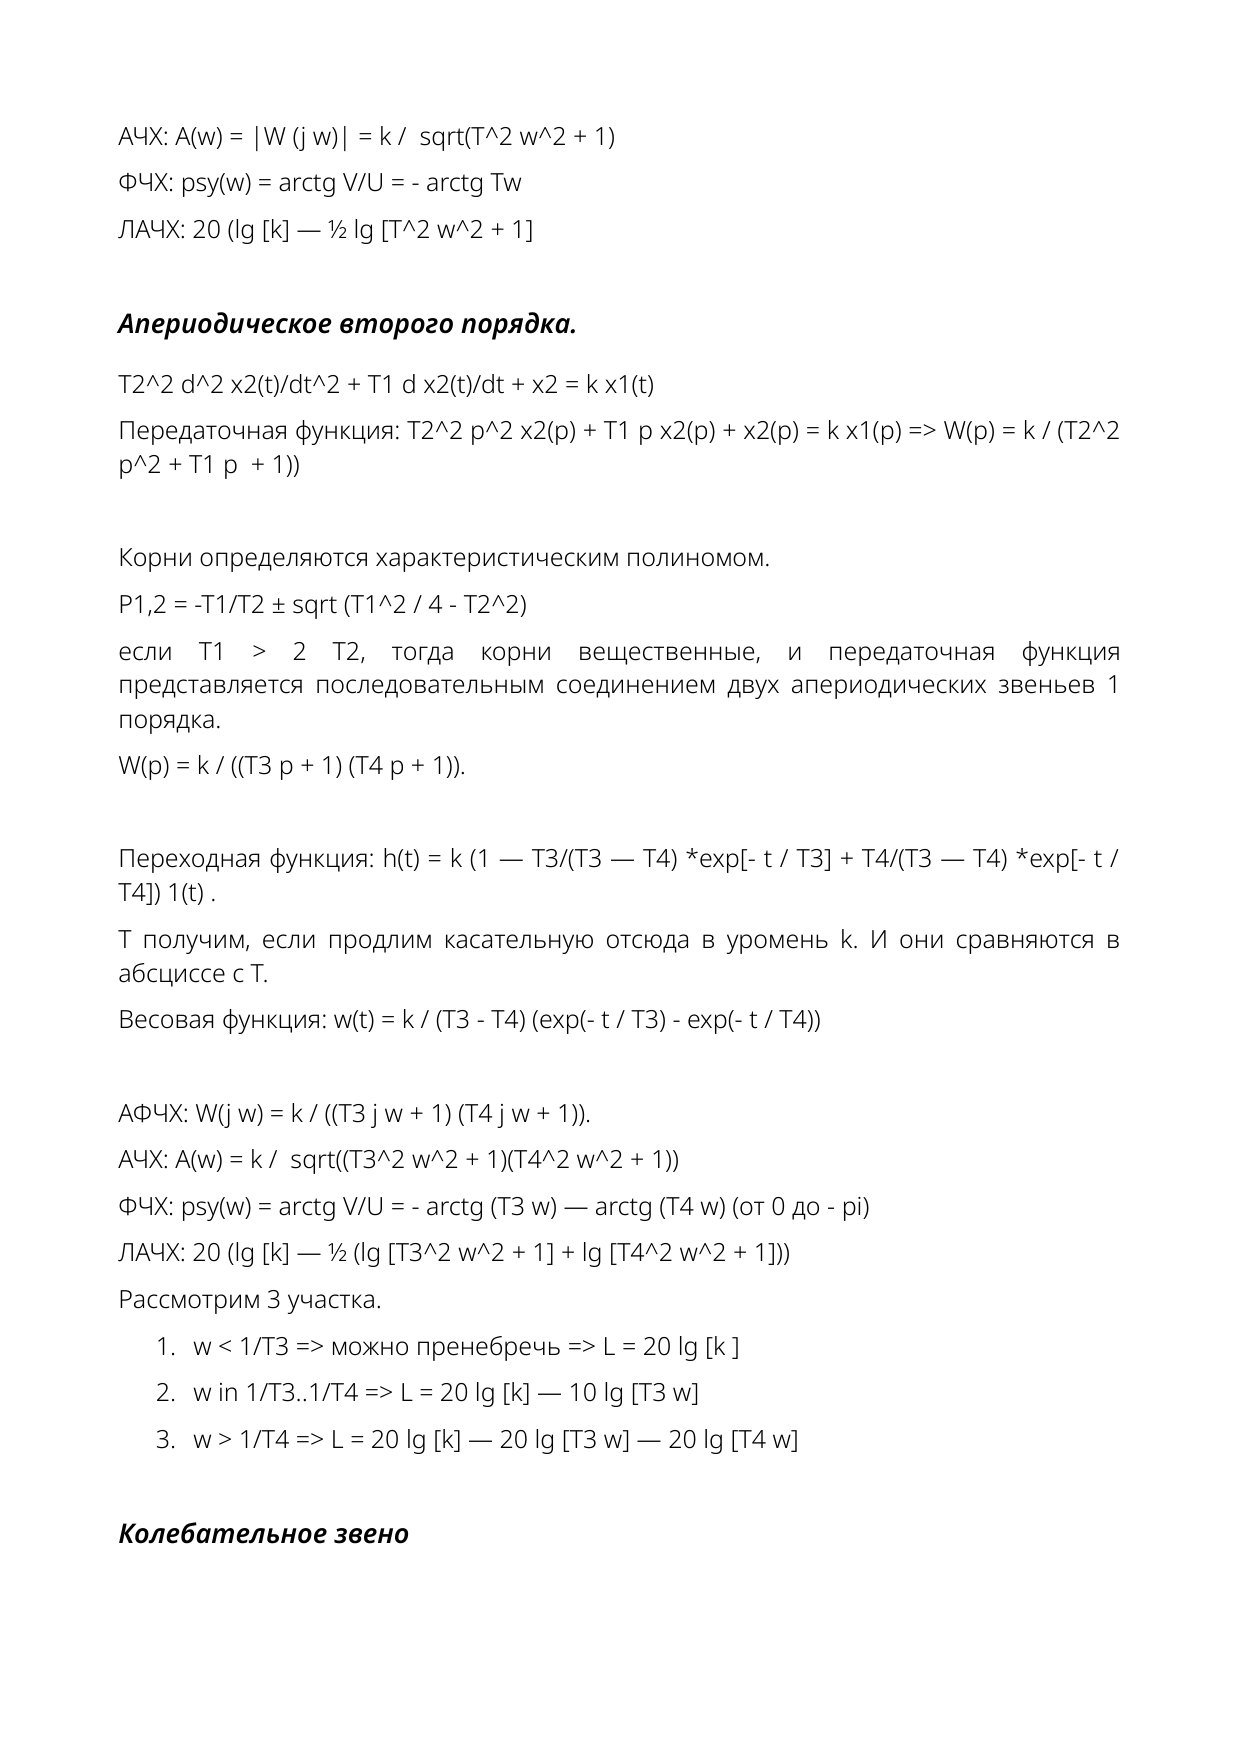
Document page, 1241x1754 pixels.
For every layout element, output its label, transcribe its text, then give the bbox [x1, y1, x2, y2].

text Передаточная функция: T2^2 p^2 x2(p) + T1 p x2(p) + x2(p) = k x1(p) => W(p) = k / (T2^2 p^2 + T1 p + 1)) [118, 413, 1122, 481]
list w in 1/T3..1/T4 => L = 20 lg [k] — 10 lg [T3 w] [156, 1375, 1122, 1409]
subtitle Колебательное звено [118, 1514, 1122, 1551]
text T2^2 d^2 x2(t)/dt^2 + T1 d x2(t)/dt + x2 = k x1(t) [118, 366, 1122, 400]
text ФЧХ: psy(w) = arctg V/U = - arctg (T3 w) — arctg (T4 w) (от 0 до - pi) [118, 1188, 1122, 1222]
text Рассмотрим 3 участка. [118, 1282, 1122, 1316]
text ЛАЧХ: 20 (lg [k] — ½ lg [T^2 w^2 + 1] [118, 211, 1122, 245]
text АЧХ: A(w) = k / sqrt((T3^2 w^2 + 1)(T4^2 w^2 + 1)) [118, 1142, 1122, 1176]
text АФЧХ: W(j w) = k / ((T3 j w + 1) (T4 j w + 1)). [118, 1095, 1122, 1129]
subtitle Апериодическое второго порядка. [118, 304, 1122, 341]
list w < 1/T3 => можно пренебречь => L = 20 lg [k ] [156, 1328, 1122, 1362]
text АЧХ: A(w) = |W (j w)| = k / sqrt(T^2 w^2 + 1) [118, 118, 1122, 152]
text ЛАЧХ: 20 (lg [k] — ½ (lg [T3^2 w^2 + 1] + lg [T4^2 w^2 + 1])) [118, 1235, 1122, 1269]
text Весовая функция: w(t) = k / (T3 - T4) (exp(- t / T3) - exp(- t / T4)) [118, 1002, 1122, 1036]
list w > 1/T4 => L = 20 lg [k] — 20 lg [T3 w] — 20 lg [T4 w] [156, 1421, 1122, 1455]
text Корни определяются характеристическим полиномом. [118, 540, 1122, 574]
text Переходная функция: h(t) = k (1 — T3/(T3 — T4) *exp[- t / T3] + T4/(T3 — T4) *exp[- t / T4]) 1(t) . [118, 841, 1122, 909]
text W(p) = k / ((T3 p + 1) (T4 p + 1)). [118, 748, 1122, 782]
text P1,2 = -T1/T2 ± sqrt (T1^2 / 4 - T2^2) [118, 587, 1122, 621]
text T получим, если продлим касательную отсюда в уромень k. И они сравняются в абсциссе с T. [118, 922, 1122, 990]
text ФЧХ: psy(w) = arctg V/U = - arctg Tw [118, 165, 1122, 199]
text если T1 > 2 T2, тогда корни вещественные, и передаточная функция представляется последовательным соединением двух апериодических звеньев 1 порядка. [118, 633, 1122, 735]
